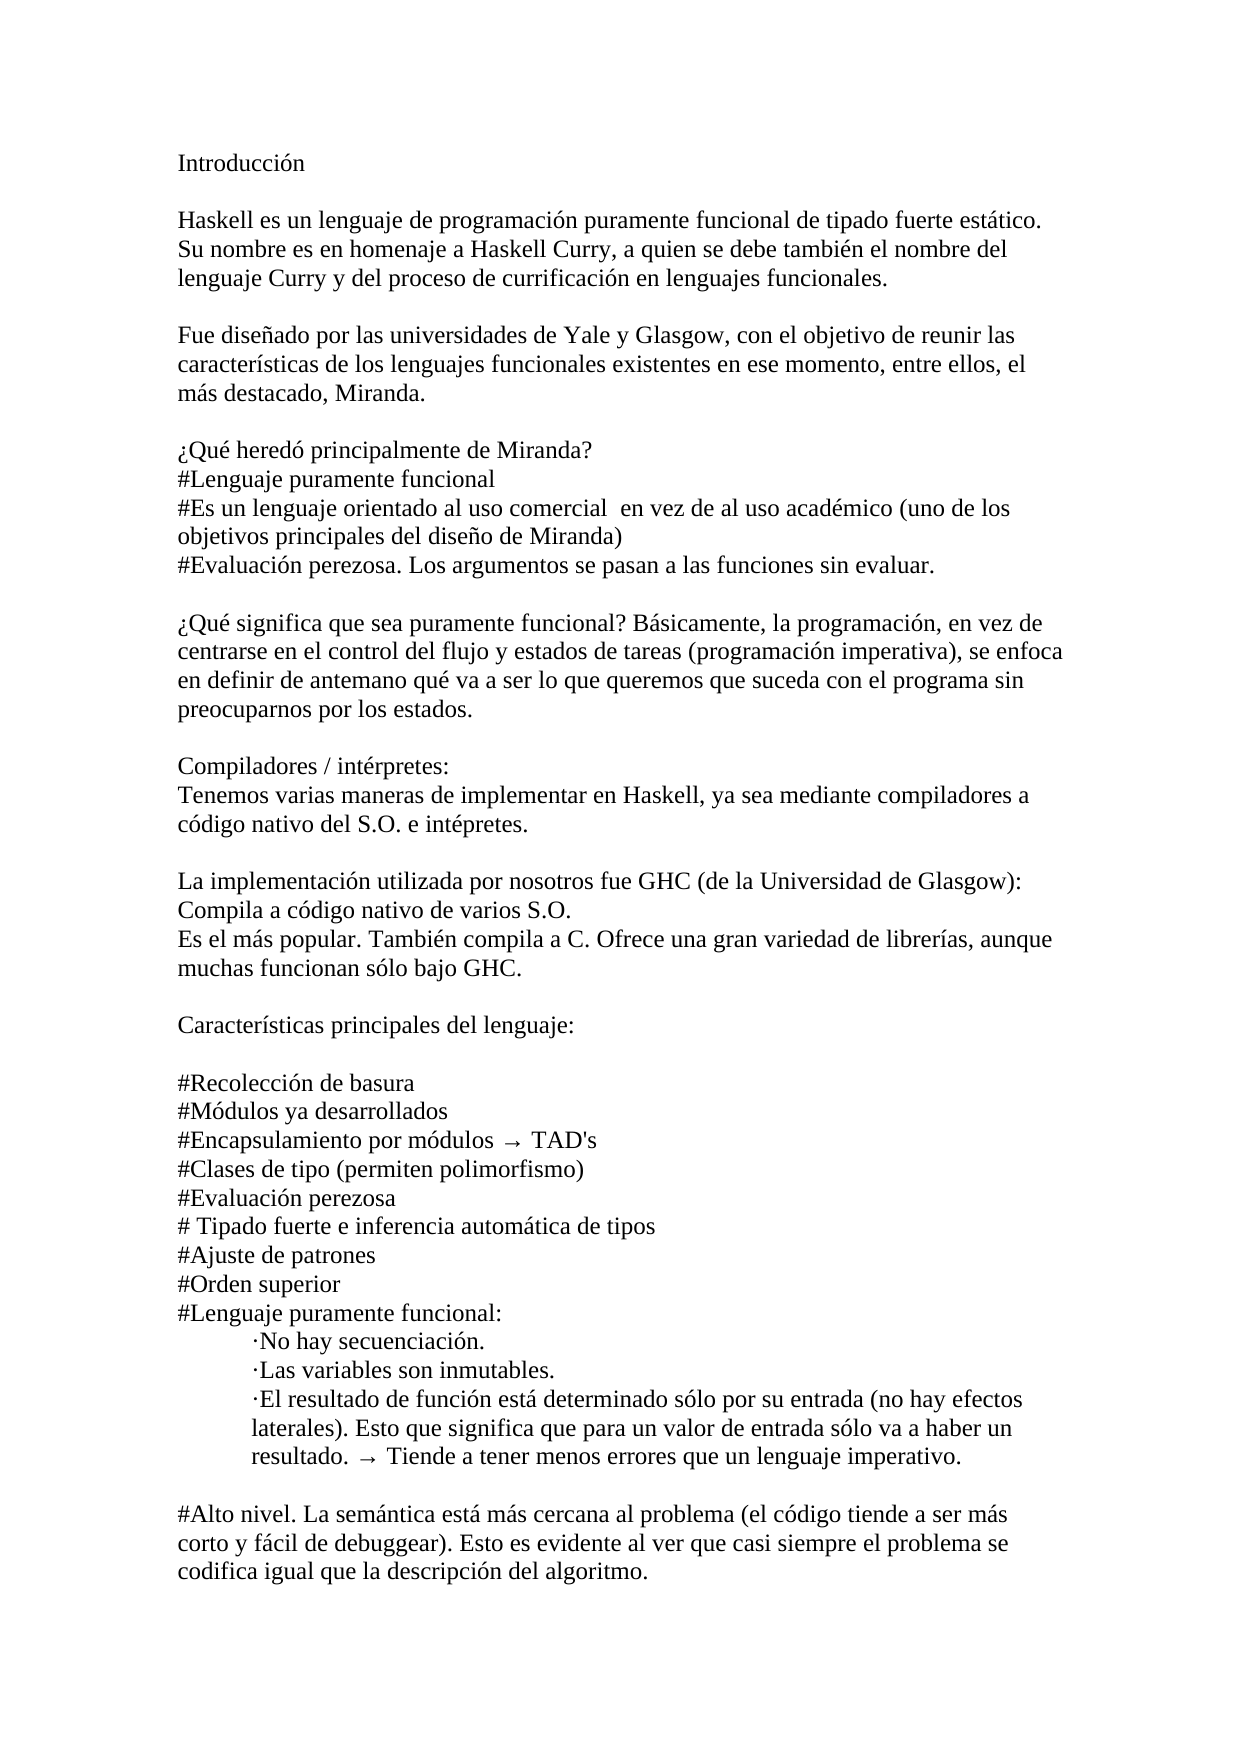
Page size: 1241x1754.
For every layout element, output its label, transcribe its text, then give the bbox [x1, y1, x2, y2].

text #Clases de tipo (permiten polimorfismo) [177, 1154, 1063, 1183]
text Características principales del lenguaje: [177, 1010, 1063, 1039]
text #Alto nivel. La semántica está más cercana al problema (el código tiende a ser más corto y fácil de debuggear). Esto es evidente al ver que casi siempre el problema se codifica igual que la descripción del algoritmo. [177, 1499, 1063, 1585]
text #Módulos ya desarrollados [177, 1096, 1063, 1125]
text #Encapsulamiento por módulos → TAD's [177, 1125, 1063, 1154]
text Tenemos varias maneras de implementar en Haskell, ya sea mediante compiladores a código nativo del S.O. e intépretes. [177, 780, 1063, 838]
text #Evaluación perezosa. Los argumentos se pasan a las funciones sin evaluar. [177, 550, 1063, 579]
text ·No hay secuenciación. [177, 1326, 1063, 1355]
text #Recolección de basura [177, 1068, 1063, 1096]
text #Lenguaje puramente funcional: [177, 1298, 1063, 1326]
text #Lenguaje puramente funcional [177, 464, 1063, 493]
text #Es un lenguaje orientado al uso comercial en vez de al uso académico (uno de los objetivos principales del diseño de Miranda) [177, 493, 1063, 550]
text ¿Qué heredó principalmente de Miranda? [177, 435, 1063, 464]
text #Ajuste de patrones [177, 1240, 1063, 1269]
text ¿Qué significa que sea puramente funcional? Básicamente, la programación, en vez de centrarse en el control del flujo y estados de tareas (programación imperativa), se enfoca en definir de antemano qué va a ser lo que queremos que suceda con el programa sin preocuparnos por los estados. [177, 608, 1063, 723]
text Compiladores / intérpretes: [177, 751, 1063, 780]
text #Evaluación perezosa [177, 1183, 1063, 1211]
text Es el más popular. También compila a C. Ofrece una gran variedad de librerías, aunque muchas funcionan sólo bajo GHC. [177, 924, 1063, 981]
text Haskell es un lenguaje de programación puramente funcional de tipado fuerte estático. [177, 205, 1063, 234]
text # Tipado fuerte e inferencia automática de tipos [177, 1211, 1063, 1240]
text ·Las variables son inmutables. [177, 1355, 1063, 1384]
text La implementación utilizada por nosotros fue GHC (de la Universidad de Glasgow): [177, 866, 1063, 895]
text Introducción [177, 148, 1063, 176]
text Fue diseñado por las universidades de Yale y Glasgow, con el objetivo de reunir las características de los lenguajes funcionales existentes en ese momento, entre ellos, el más destacado, Miranda. [177, 320, 1063, 406]
text #Orden superior [177, 1269, 1063, 1298]
text Su nombre es en homenaje a Haskell Curry, a quien se debe también el nombre del lenguaje Curry y del proceso de currificación en lenguajes funcionales. [177, 234, 1063, 291]
text Compila a código nativo de varios S.O. [177, 895, 1063, 924]
text ·El resultado de función está determinado sólo por su entrada (no hay efectos laterales). Esto que significa que para un valor de entrada sólo va a haber un resultado. → Tiende a tener menos errores que un lenguaje imperativo. [177, 1384, 1063, 1470]
